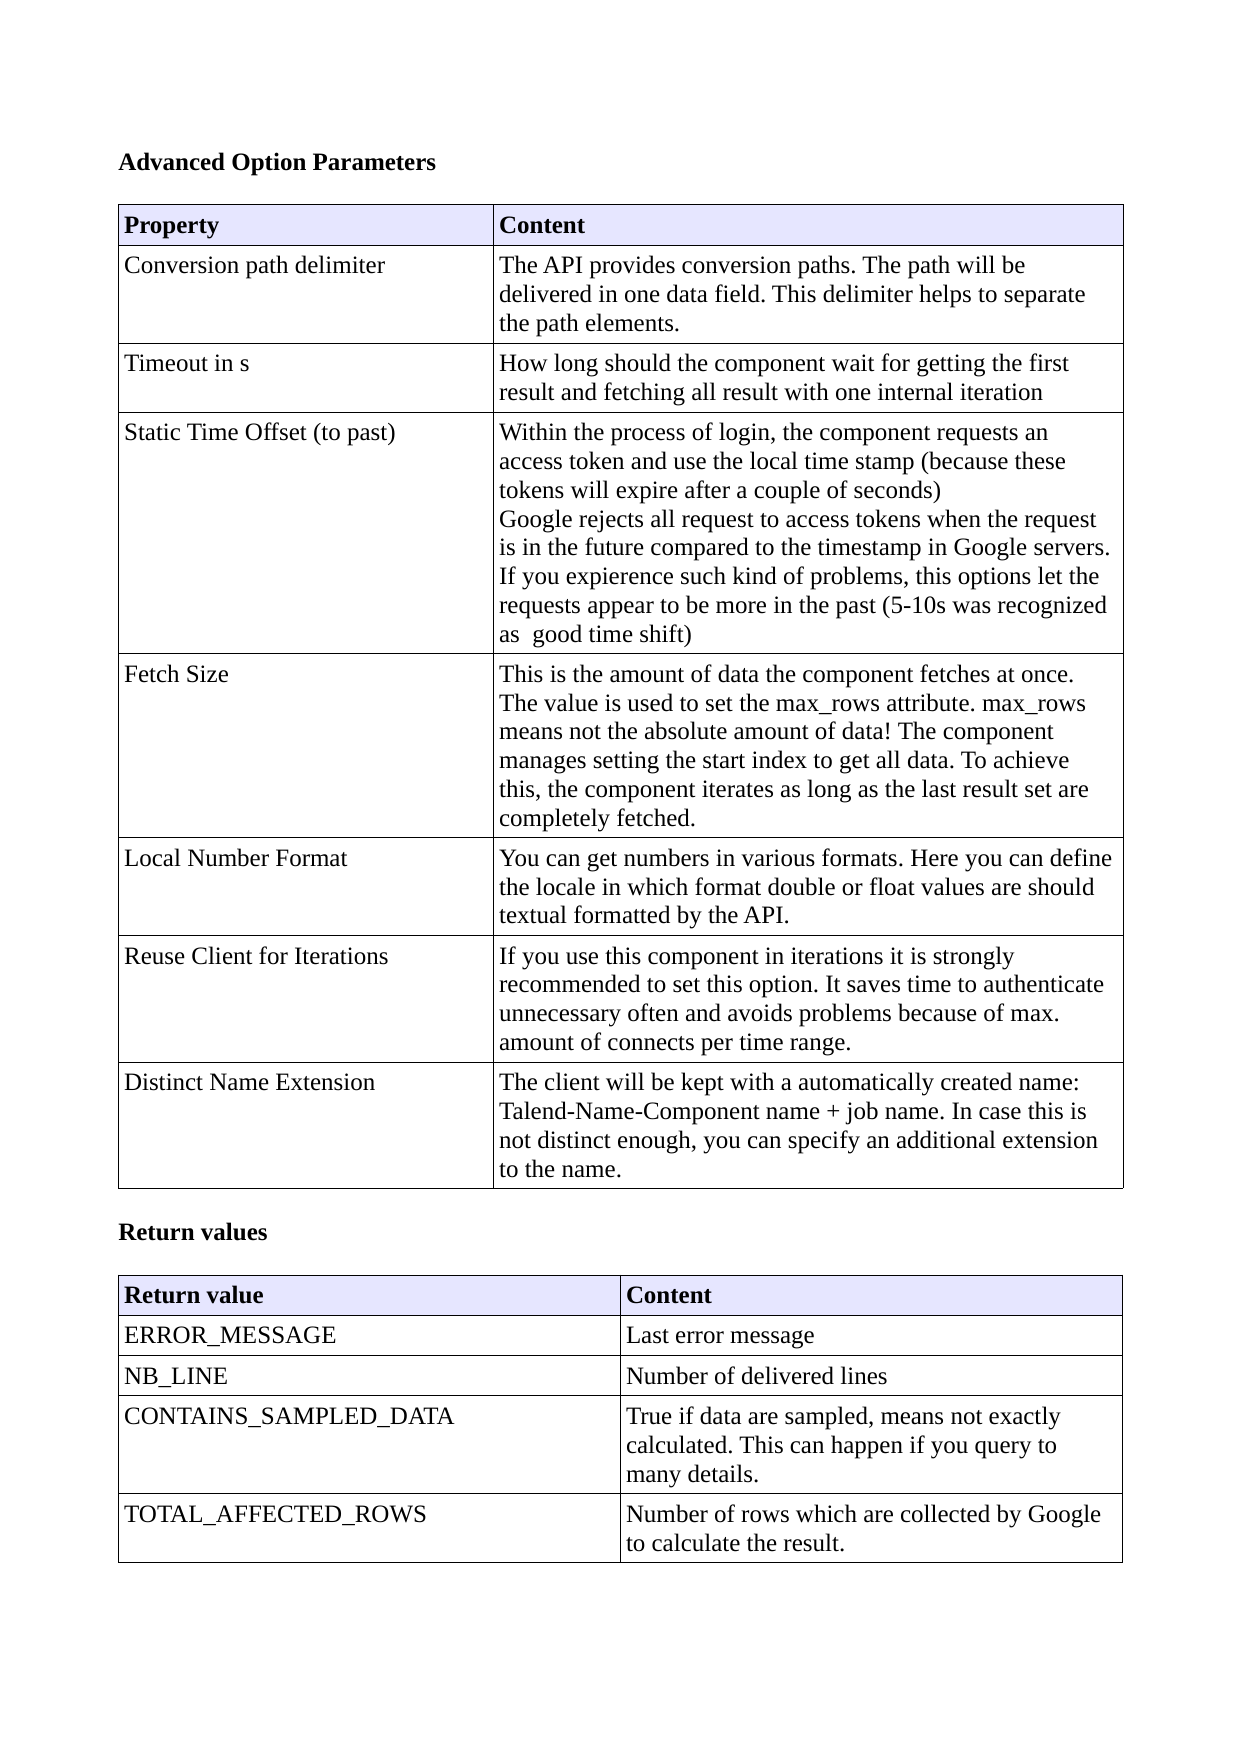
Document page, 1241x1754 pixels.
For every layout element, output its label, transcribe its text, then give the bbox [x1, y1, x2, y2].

table_cell Number of rows which are collected by Google to calculate the result. [621, 1494, 1122, 1562]
table_cell Timeout in s [119, 344, 493, 412]
table_cell Within the process of login, the component requests an access token and use the local time stamp (because these tokens will expire after a couple of seconds) Google rejects all request to access tokens when the request is in the future compared to the timestamp in Google servers. If you expierence such kind of problems, this options let the requests appear to be more in the past (5-10s was recognized as good time shift) [494, 413, 1123, 653]
table_cell Local Number Format [119, 838, 493, 935]
table_cell CONTAINS_SAMPLED_DATA [119, 1396, 620, 1493]
table_cell If you use this component in iterations it is strongly recommended to set this option. It saves time to authenticate unnecessary often and avoids problems because of max. amount of connects per time range. [494, 936, 1123, 1062]
table_cell You can get numbers in various formats. Here you can define the locale in which format double or float values are should textual formatted by the API. [494, 838, 1123, 935]
table_cell Reuse Client for Iterations [119, 936, 493, 1062]
table_cell Fetch Size [119, 654, 493, 837]
table_cell How long should the component wait for getting the first result and fetching all result with one internal iteration [494, 344, 1123, 412]
table_cell ERROR_MESSAGE [119, 1316, 620, 1355]
table_header Return value [119, 1276, 620, 1315]
table_cell Last error message [621, 1316, 1122, 1355]
table_cell True if data are sampled, means not exactly calculated. This can happen if you query to many details. [621, 1396, 1122, 1493]
table_cell TOTAL_AFFECTED_ROWS [119, 1494, 620, 1562]
table_cell The API provides conversion paths. The path will be delivered in one data field. This delimiter helps to separate the path elements. [494, 246, 1123, 342]
table_header Content [494, 205, 1123, 245]
table_cell Number of delivered lines [621, 1356, 1122, 1395]
table_cell Conversion path delimiter [119, 246, 493, 342]
text Return values [118, 1217, 1122, 1246]
table_cell The client will be kept with a automatically created name: Talend-Name-Component name + job name. In case this is not distinct enough, you can specify an additional extension to the name. [494, 1063, 1123, 1188]
table_cell Static Time Offset (to past) [119, 413, 493, 653]
table_header Content [621, 1276, 1122, 1315]
table_cell This is the amount of data the component fetches at once. The value is used to set the max_rows attribute. max_rows means not the absolute amount of data! The component manages setting the start index to get all data. To achieve this, the component iterates as long as the last result set are completely fetched. [494, 654, 1123, 837]
table_cell Distinct Name Extension [119, 1063, 493, 1188]
table_cell NB_LINE [119, 1356, 620, 1395]
table_header Property [119, 205, 493, 245]
text Advanced Option Parameters [118, 147, 1122, 176]
